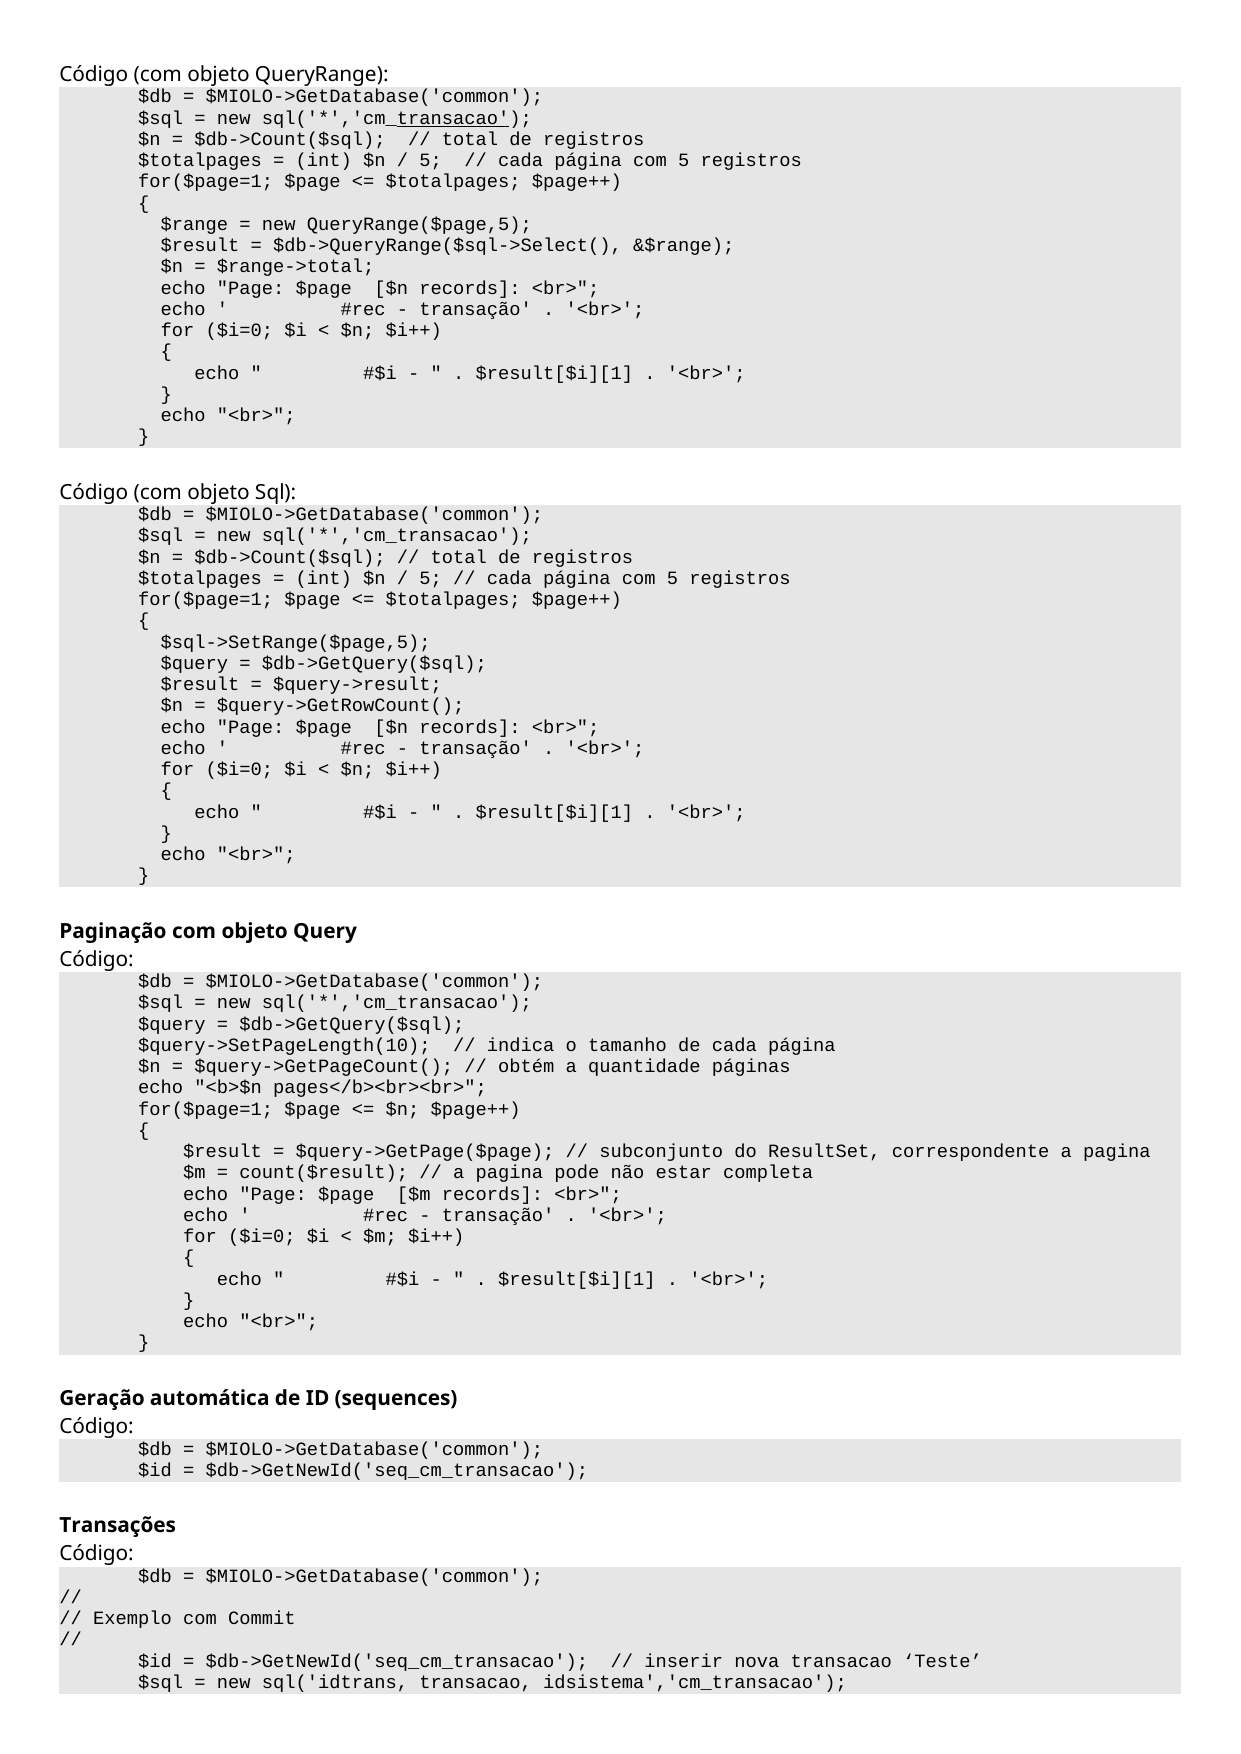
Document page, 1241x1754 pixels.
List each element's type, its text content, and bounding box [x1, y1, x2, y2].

text for($page=1; $page <= $totalpages; $page++) [59, 172, 1181, 193]
text for ($i=0; $i < $m; $i++) [59, 1227, 1181, 1248]
text $n = $range->total; [59, 257, 1181, 278]
text $db = $MIOLO->GetDatabase('common'); [59, 1439, 1181, 1461]
text // [59, 1630, 1181, 1652]
text echo ' #rec - transação' . '<br>'; [59, 739, 1181, 760]
text Código: [59, 1411, 1181, 1439]
text } [59, 1333, 1181, 1355]
text Código: [59, 944, 1181, 972]
text for($page=1; $page <= $totalpages; $page++) [59, 590, 1181, 611]
text $result = $query->result; [59, 675, 1181, 696]
text $query->SetPageLength(10); // indica o tamanho de cada página [59, 1036, 1181, 1057]
text echo " #$i - " . $result[$i][1] . '<br>'; [59, 363, 1181, 385]
text echo " #$i - " . $result[$i][1] . '<br>'; [59, 802, 1181, 824]
text $n = $query->GetPageCount(); // obtém a quantidade páginas [59, 1057, 1181, 1078]
text $result = $query->GetPage($page); // subconjunto do ResultSet, correspondente a pagina [59, 1142, 1181, 1163]
text $m = count($result); // a pagina pode não estar completa [59, 1163, 1181, 1185]
text { [59, 342, 1181, 363]
text } [59, 1291, 1181, 1312]
text // [59, 1588, 1181, 1609]
text $sql = new sql('*','cm_transacao'); [59, 526, 1181, 547]
text echo "<br>"; [59, 406, 1181, 427]
text echo "<br>"; [59, 845, 1181, 866]
text $query = $db->GetQuery($sql); [59, 654, 1181, 675]
text echo "Page: $page [$n records]: <br>"; [59, 717, 1181, 739]
text $sql->SetRange($page,5); [59, 632, 1181, 654]
text { [59, 1248, 1181, 1270]
text { [59, 611, 1181, 632]
text $totalpages = (int) $n / 5; // cada página com 5 registros [59, 151, 1181, 172]
text $db = $MIOLO->GetDatabase('common'); [59, 87, 1181, 108]
text Código: [59, 1538, 1181, 1567]
text echo "Page: $page [$m records]: <br>"; [59, 1185, 1181, 1206]
text $n = $db->Count($sql); // total de registros [59, 547, 1181, 569]
text $result = $db->QueryRange($sql->Select(), &$range); [59, 236, 1181, 257]
text $db = $MIOLO->GetDatabase('common'); [59, 1567, 1181, 1588]
text $db = $MIOLO->GetDatabase('common'); [59, 505, 1181, 526]
text } [59, 866, 1181, 887]
text Geração automática de ID (sequences) [59, 1383, 1181, 1411]
text echo ' #rec - transação' . '<br>'; [59, 300, 1181, 321]
text } [59, 824, 1181, 845]
text echo ' #rec - transação' . '<br>'; [59, 1206, 1181, 1227]
text $n = $db->Count($sql); // total de registros [59, 130, 1181, 151]
text Código (com objeto Sql): [59, 477, 1181, 505]
text { [59, 1121, 1181, 1142]
text { [59, 193, 1181, 215]
text Transações [59, 1510, 1181, 1538]
text } [59, 385, 1181, 406]
text { [59, 781, 1181, 802]
text // Exemplo com Commit [59, 1609, 1181, 1630]
text $query = $db->GetQuery($sql); [59, 1015, 1181, 1036]
text echo "<b>$n pages</b><br><br>"; [59, 1078, 1181, 1100]
text $sql = new sql('idtrans, transacao, idsistema','cm_transacao'); [59, 1673, 1181, 1694]
text for ($i=0; $i < $n; $i++) [59, 321, 1181, 342]
text for ($i=0; $i < $n; $i++) [59, 760, 1181, 781]
text Paginação com objeto Query [59, 916, 1181, 944]
text $sql = new sql('*','cm_transacao'); [59, 108, 1181, 130]
text $sql = new sql('*','cm_transacao'); [59, 993, 1181, 1015]
text $totalpages = (int) $n / 5; // cada página com 5 registros [59, 569, 1181, 590]
text $id = $db->GetNewId('seq_cm_transacao'); // inserir nova transacao ‘Teste’ [59, 1652, 1181, 1673]
text echo "Page: $page [$n records]: <br>"; [59, 278, 1181, 300]
text $db = $MIOLO->GetDatabase('common'); [59, 972, 1181, 993]
text Código (com objeto QueryRange): [59, 59, 1181, 87]
text echo "<br>"; [59, 1312, 1181, 1333]
text } [59, 427, 1181, 448]
text $n = $query->GetRowCount(); [59, 696, 1181, 717]
text $range = new QueryRange($page,5); [59, 215, 1181, 236]
text for($page=1; $page <= $n; $page++) [59, 1100, 1181, 1121]
text $id = $db->GetNewId('seq_cm_transacao'); [59, 1461, 1181, 1482]
text echo " #$i - " . $result[$i][1] . '<br>'; [59, 1270, 1181, 1291]
